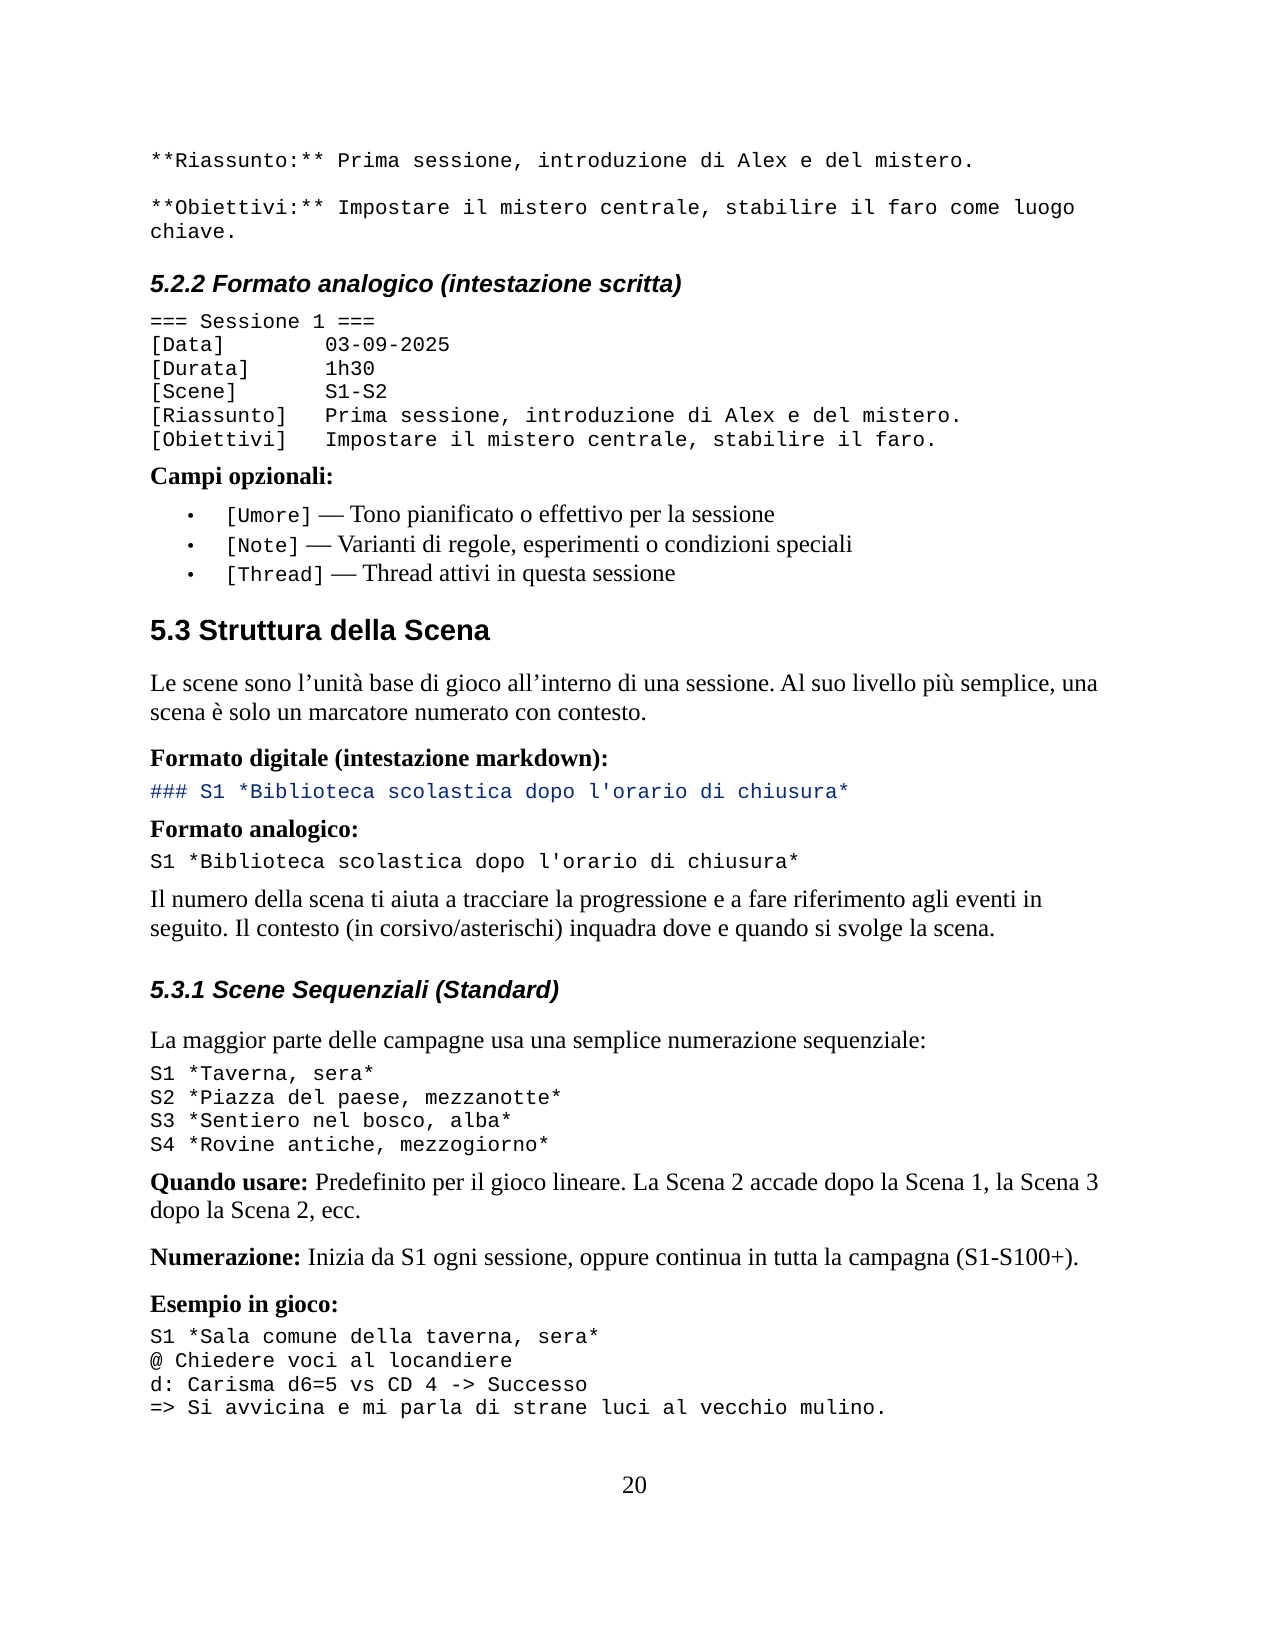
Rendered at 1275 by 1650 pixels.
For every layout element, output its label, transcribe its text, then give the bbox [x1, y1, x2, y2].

subtitle 5.3 Struttura della Scena [150, 613, 1125, 646]
text Le scene sono l’unità base di gioco all’interno di una sessione. Al suo livello più semplice, una scena è solo un marcatore numerato con contesto. [150, 668, 1125, 725]
text === Sessione 1 === [150, 311, 1125, 334]
text **Obiettivi:** Impostare il mistero centrale, stabilire il faro come luogo chiave. [150, 197, 1125, 244]
text => Si avvicina e mi parla di strane luci al vecchio mulino. [150, 1397, 1125, 1421]
text Il numero della scena ti aiuta a tracciare la progressione e a fare riferimento agli eventi in seguito. Il contesto (in corsivo/asterischi) inquadra dove e quando si svolge la scena. [150, 884, 1125, 941]
text S2 *Piazza del paese, mezzanotte* [150, 1087, 1125, 1110]
text **Riassunto:** Prima sessione, introduzione di Alex e del mistero. [150, 150, 1125, 174]
list [Thread] — Thread attivi in questa sessione [187, 558, 1125, 588]
list [Note] — Varianti di regole, esperimenti o condizioni speciali [187, 529, 1125, 558]
subtitle 5.2.2 Formato analogico (intestazione scritta) [150, 269, 1125, 298]
text [Data] 03-09-2025 [150, 334, 1125, 358]
text [Scene] S1-S2 [150, 382, 1125, 405]
text [Durata] 1h30 [150, 358, 1125, 382]
text Quando usare: Predefinito per il gioco lineare. La Scena 2 accade dopo la Scena 1, la Scena 3 dopo la Scena 2, ecc. [150, 1167, 1125, 1224]
text S3 *Sentiero nel bosco, alba* [150, 1110, 1125, 1134]
text [Obiettivi] Impostare il mistero centrale, stabilire il faro. [150, 429, 1125, 452]
text La maggior parte delle campagne usa una semplice numerazione sequenziale: [150, 1025, 1125, 1054]
text S4 *Rovine antiche, mezzogiorno* [150, 1134, 1125, 1158]
text Formato analogico: [150, 814, 1125, 842]
list [Umore] — Tono pianificato o effettivo per la sessione [187, 499, 1125, 529]
text S1 *Taverna, sera* [150, 1063, 1125, 1087]
text Esempio in gioco: [150, 1289, 1125, 1317]
text @ Chiedere voci al locandiere [150, 1350, 1125, 1374]
subtitle 5.3.1 Scene Sequenziali (Standard) [150, 975, 1125, 1004]
text Campi opzionali: [150, 461, 1125, 490]
text ### S1 *Biblioteca scolastica dopo l'orario di chiusura* [150, 781, 1125, 805]
text S1 *Biblioteca scolastica dopo l'orario di chiusura* [150, 851, 1125, 875]
text d: Carisma d6=5 vs CD 4 -> Successo [150, 1374, 1125, 1397]
text Numerazione: Inizia da S1 ogni sessione, oppure continua in tutta la campagna (S1-S100+). [150, 1242, 1125, 1271]
text [Riassunto] Prima sessione, introduzione di Alex e del mistero. [150, 405, 1125, 429]
text S1 *Sala comune della taverna, sera* [150, 1326, 1125, 1350]
text Formato digitale (intestazione markdown): [150, 743, 1125, 772]
